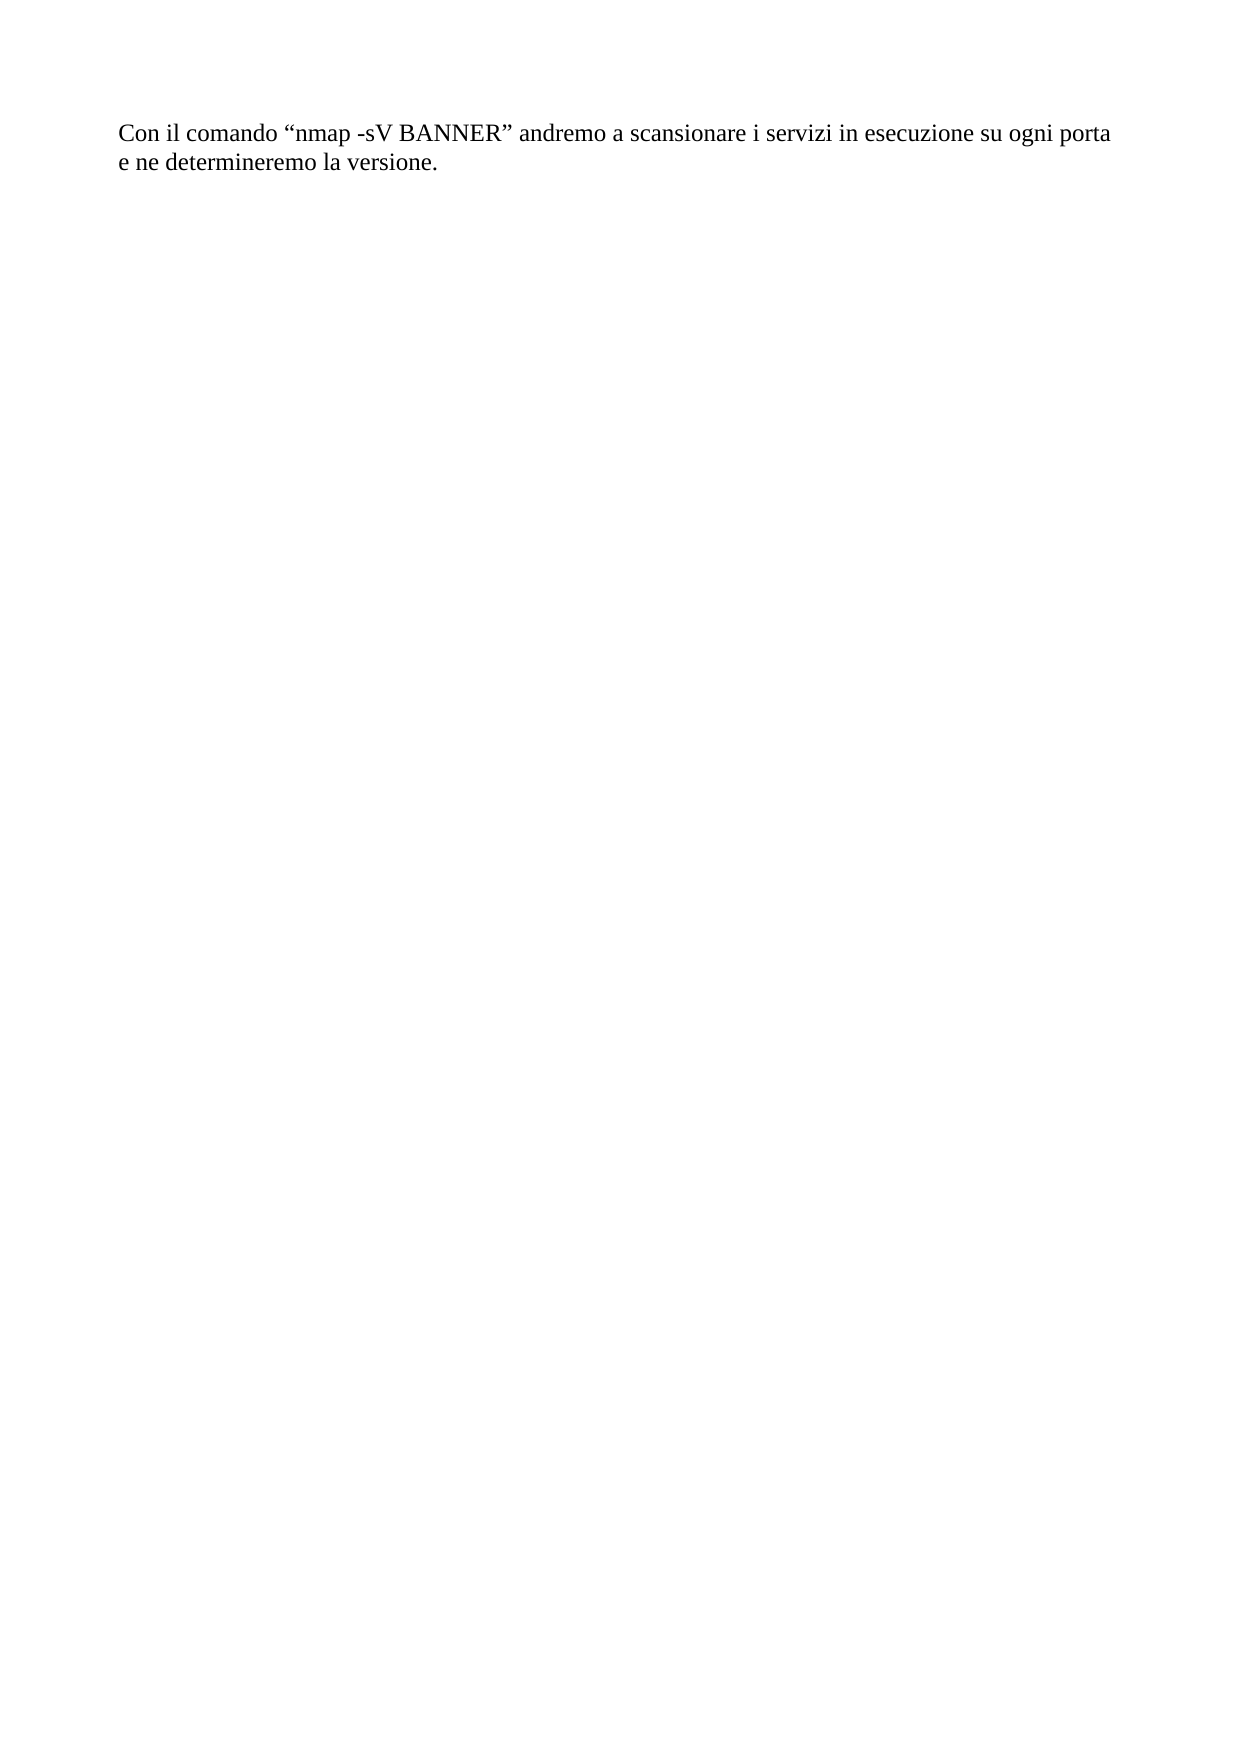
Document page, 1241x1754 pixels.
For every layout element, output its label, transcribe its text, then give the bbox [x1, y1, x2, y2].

text Con il comando “nmap -sV BANNER” andremo a scansionare i servizi in esecuzione su ogni porta e ne determineremo la versione. [118, 118, 1122, 176]
